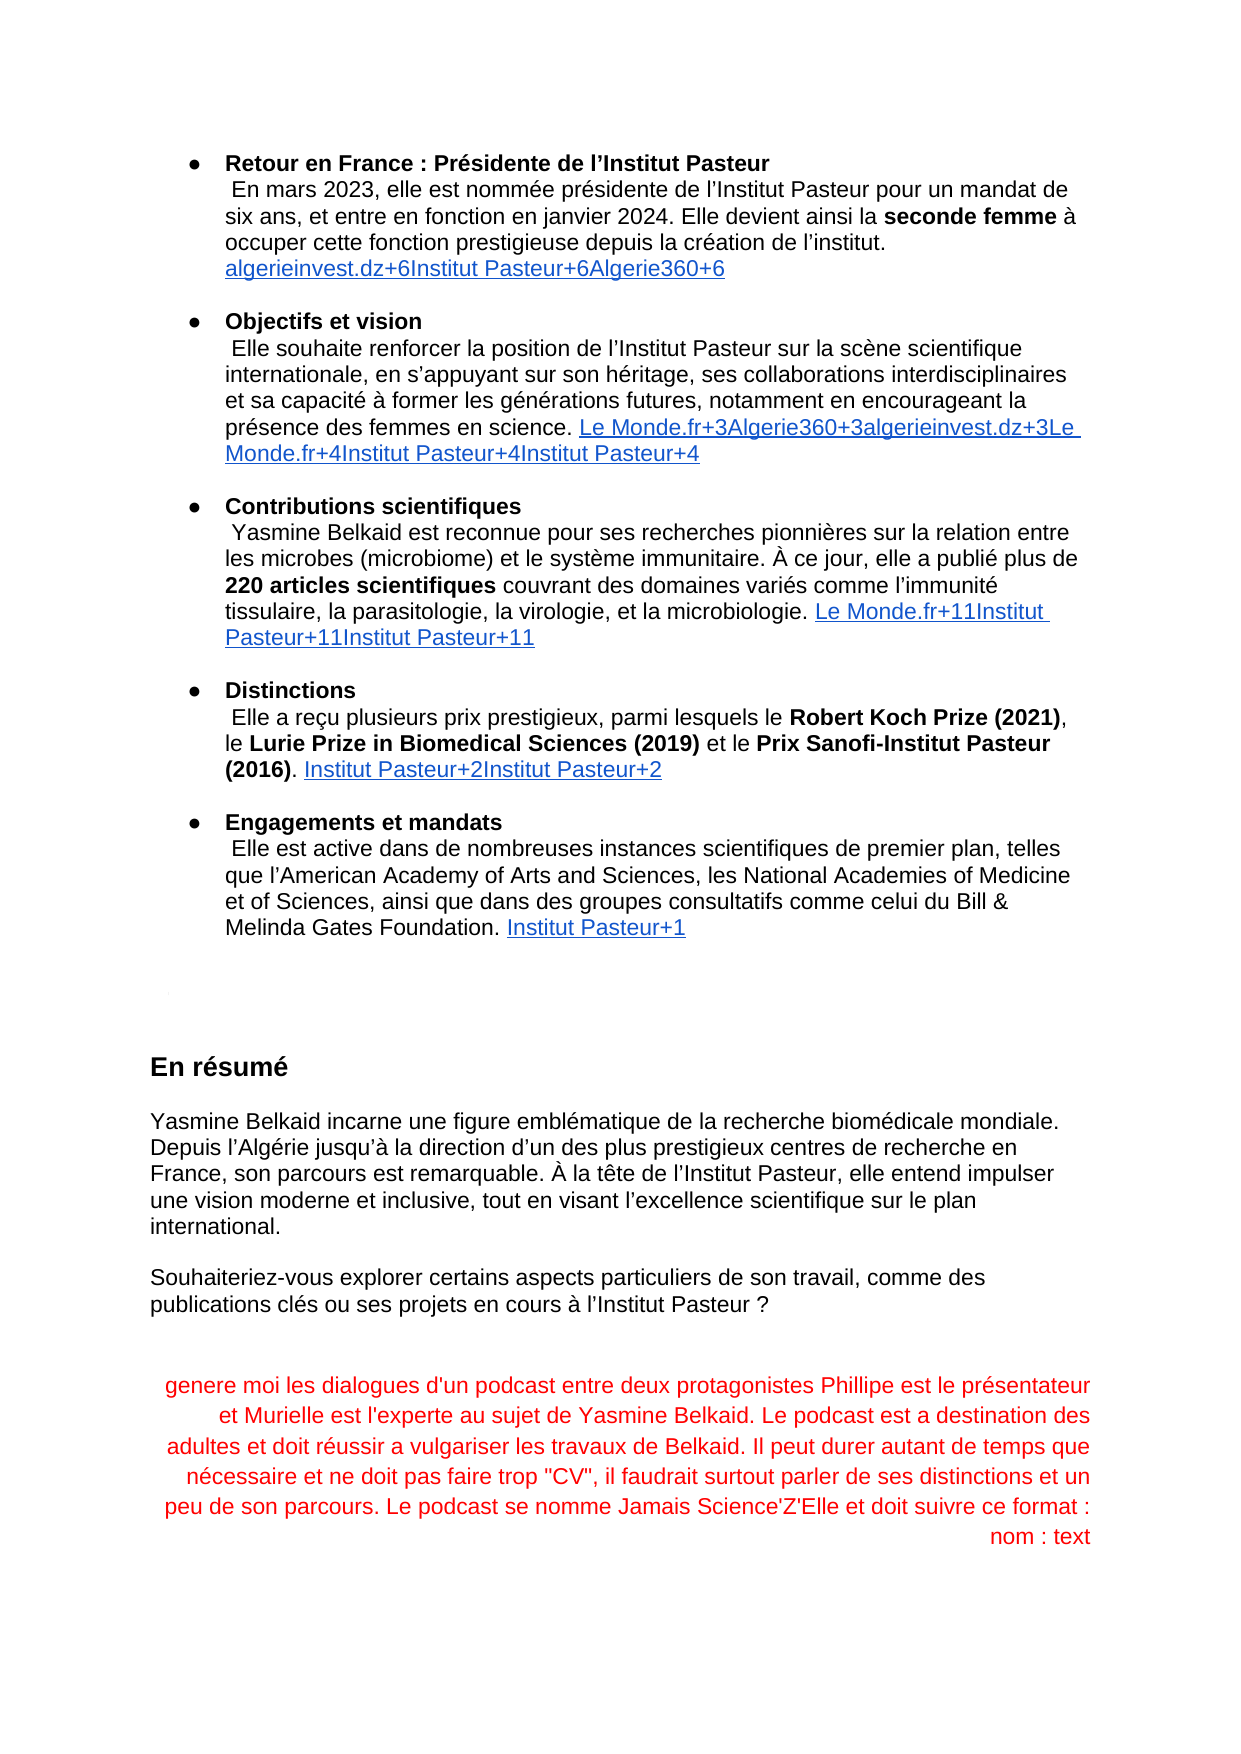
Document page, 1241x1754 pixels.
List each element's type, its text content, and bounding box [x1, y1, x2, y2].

list Objectifs et vision Elle souhaite renforcer la position de l’Institut Pasteur sur la scène scientifique internationale, en s’appuyant sur son héritage, ses collaborations interdisciplinaires et sa capacité à former les générations futures, notamment en encourageant la présence des femmes en science. Le Monde.fr+3Algerie360+3algerieinvest.dz+3Le Monde.fr+4Institut Pasteur+4Institut Pasteur+4 [187, 308, 1090, 493]
text Souhaiteriez-vous explorer certains aspects particuliers de son travail, comme des publications clés ou ses projets en cours à l’Institut Pasteur ? [150, 1264, 1090, 1317]
list Distinctions Elle a reçu plusieurs prix prestigieux, parmi lesquels le Robert Koch Prize (2021), le Lurie Prize in Biomedical Sciences (2019) et le Prix Sanofi‑Institut Pasteur (2016). Institut Pasteur+2Institut Pasteur+2 [187, 677, 1090, 809]
text Yasmine Belkaid incarne une figure emblématique de la recherche biomédicale mondiale. Depuis l’Algérie jusqu’à la direction d’un des plus prestigieux centres de recherche en France, son parcours est remarquable. À la tête de l’Institut Pasteur, elle entend impulser une vision moderne et inclusive, tout en visant l’excellence scientifique sur le plan international. [150, 1108, 1090, 1239]
subtitle En résumé [150, 1051, 1090, 1083]
text genere moi les dialogues d'un podcast entre deux protagonistes Phillipe est le présentateur et Murielle est l'experte au sujet de Yasmine Belkaid. Le podcast est a destination des adultes et doit réussir a vulgariser les travaux de Belkaid. Il peut durer autant de temps que nécessaire et ne doit pas faire trop "CV", il faudrait surtout parler de ses distinctions et un peu de son parcours. Le podcast se nomme Jamais Science'Z'Elle et doit suivre ce format : nom : text [150, 1372, 1090, 1550]
list Engagements et mandats Elle est active dans de nombreuses instances scientifiques de premier plan, telles que l’American Academy of Arts and Sciences, les National Academies of Medicine et of Sciences, ainsi que dans des groupes consultatifs comme celui du Bill & Melinda Gates Foundation. Institut Pasteur+1 [187, 809, 1090, 967]
list Retour en France : Présidente de l’Institut Pasteur En mars 2023, elle est nommée présidente de l’Institut Pasteur pour un mandat de six ans, et entre en fonction en janvier 2024. Elle devient ainsi la seconde femme à occuper cette fonction prestigieuse depuis la création de l’institut. algerieinvest.dz+6Institut Pasteur+6Algerie360+6 [187, 150, 1090, 308]
list Contributions scientifiques Yasmine Belkaid est reconnue pour ses recherches pionnières sur la relation entre les microbes (microbiome) et le système immunitaire. À ce jour, elle a publié plus de 220 articles scientifiques couvrant des domaines variés comme l’immunité tissulaire, la parasitologie, la virologie, et la microbiologie. Le Monde.fr+11Institut Pasteur+11Institut Pasteur+11 [187, 493, 1090, 677]
